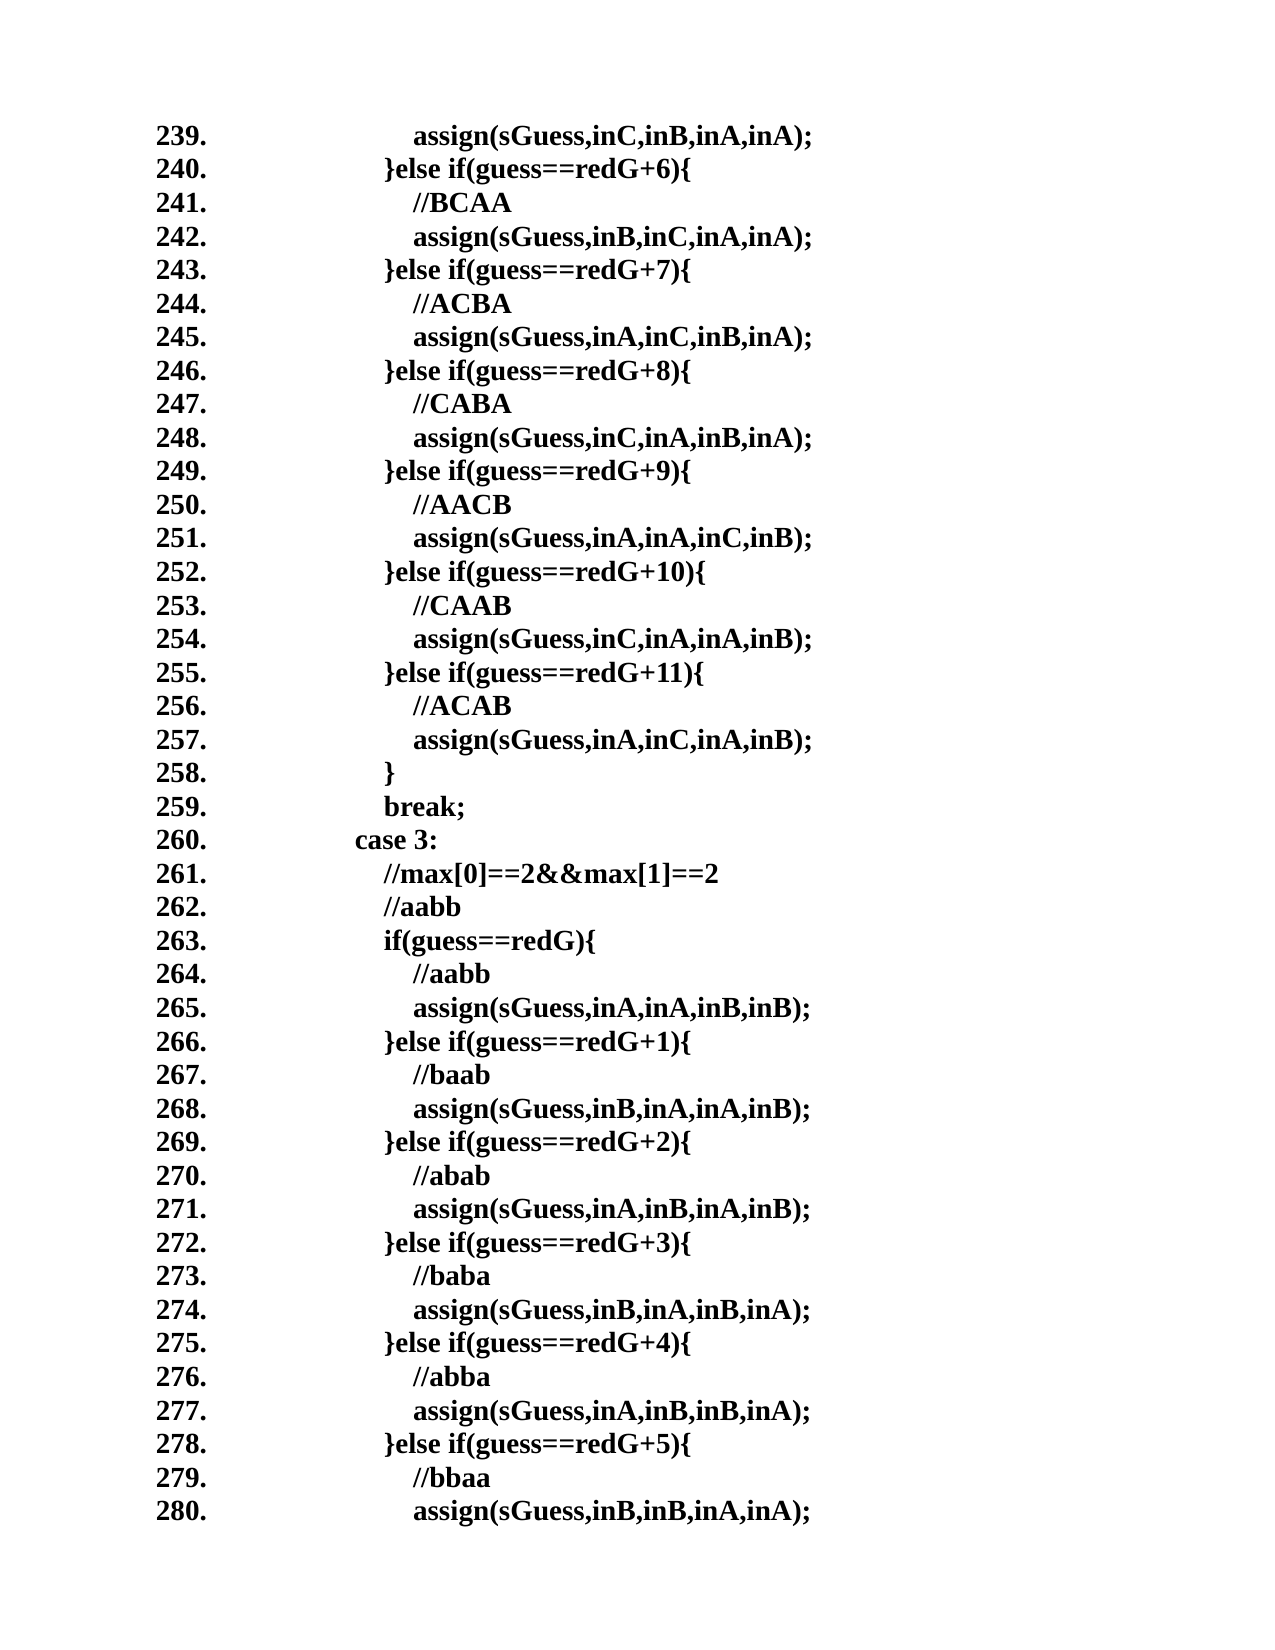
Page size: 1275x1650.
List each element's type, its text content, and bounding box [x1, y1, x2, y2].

list assign(sGuess,inA,inB,inB,inA); [156, 1393, 1157, 1426]
list }else if(guess==redG+9){ [156, 453, 1157, 487]
list }else if(guess==redG+11){ [156, 655, 1157, 688]
list assign(sGuess,inB,inA,inB,inA); [156, 1292, 1157, 1326]
list //CAAB [156, 588, 1157, 621]
list assign(sGuess,inA,inA,inC,inB); [156, 521, 1157, 554]
list //bbaa [156, 1460, 1157, 1493]
list //max[0]==2&&max[1]==2 [156, 856, 1157, 889]
list //abba [156, 1359, 1157, 1393]
list assign(sGuess,inA,inA,inB,inB); [156, 990, 1157, 1024]
list }else if(guess==redG+5){ [156, 1426, 1157, 1460]
list //baba [156, 1258, 1157, 1292]
list assign(sGuess,inA,inC,inB,inA); [156, 319, 1157, 353]
list }else if(guess==redG+10){ [156, 554, 1157, 588]
list //baab [156, 1057, 1157, 1091]
list assign(sGuess,inC,inB,inA,inA); [156, 118, 1157, 152]
list break; [156, 789, 1157, 822]
list }else if(guess==redG+4){ [156, 1326, 1157, 1359]
list }else if(guess==redG+7){ [156, 252, 1157, 286]
list } [156, 755, 1157, 789]
list //aabb [156, 889, 1157, 923]
list }else if(guess==redG+8){ [156, 353, 1157, 386]
list //BCAA [156, 185, 1157, 219]
list assign(sGuess,inB,inA,inA,inB); [156, 1091, 1157, 1124]
list if(guess==redG){ [156, 923, 1157, 957]
list assign(sGuess,inB,inC,inA,inA); [156, 219, 1157, 252]
list //CABA [156, 386, 1157, 420]
list //abab [156, 1158, 1157, 1191]
list case 3: [156, 822, 1157, 856]
list assign(sGuess,inC,inA,inA,inB); [156, 621, 1157, 655]
list //aabb [156, 957, 1157, 990]
list }else if(guess==redG+2){ [156, 1124, 1157, 1158]
list assign(sGuess,inA,inB,inA,inB); [156, 1191, 1157, 1225]
list //ACBA [156, 286, 1157, 319]
list //ACAB [156, 688, 1157, 722]
list assign(sGuess,inA,inC,inA,inB); [156, 722, 1157, 755]
list }else if(guess==redG+3){ [156, 1225, 1157, 1258]
list assign(sGuess,inB,inB,inA,inA); [156, 1493, 1157, 1527]
list }else if(guess==redG+6){ [156, 152, 1157, 185]
list }else if(guess==redG+1){ [156, 1024, 1157, 1057]
list //AACB [156, 487, 1157, 521]
list assign(sGuess,inC,inA,inB,inA); [156, 420, 1157, 453]
